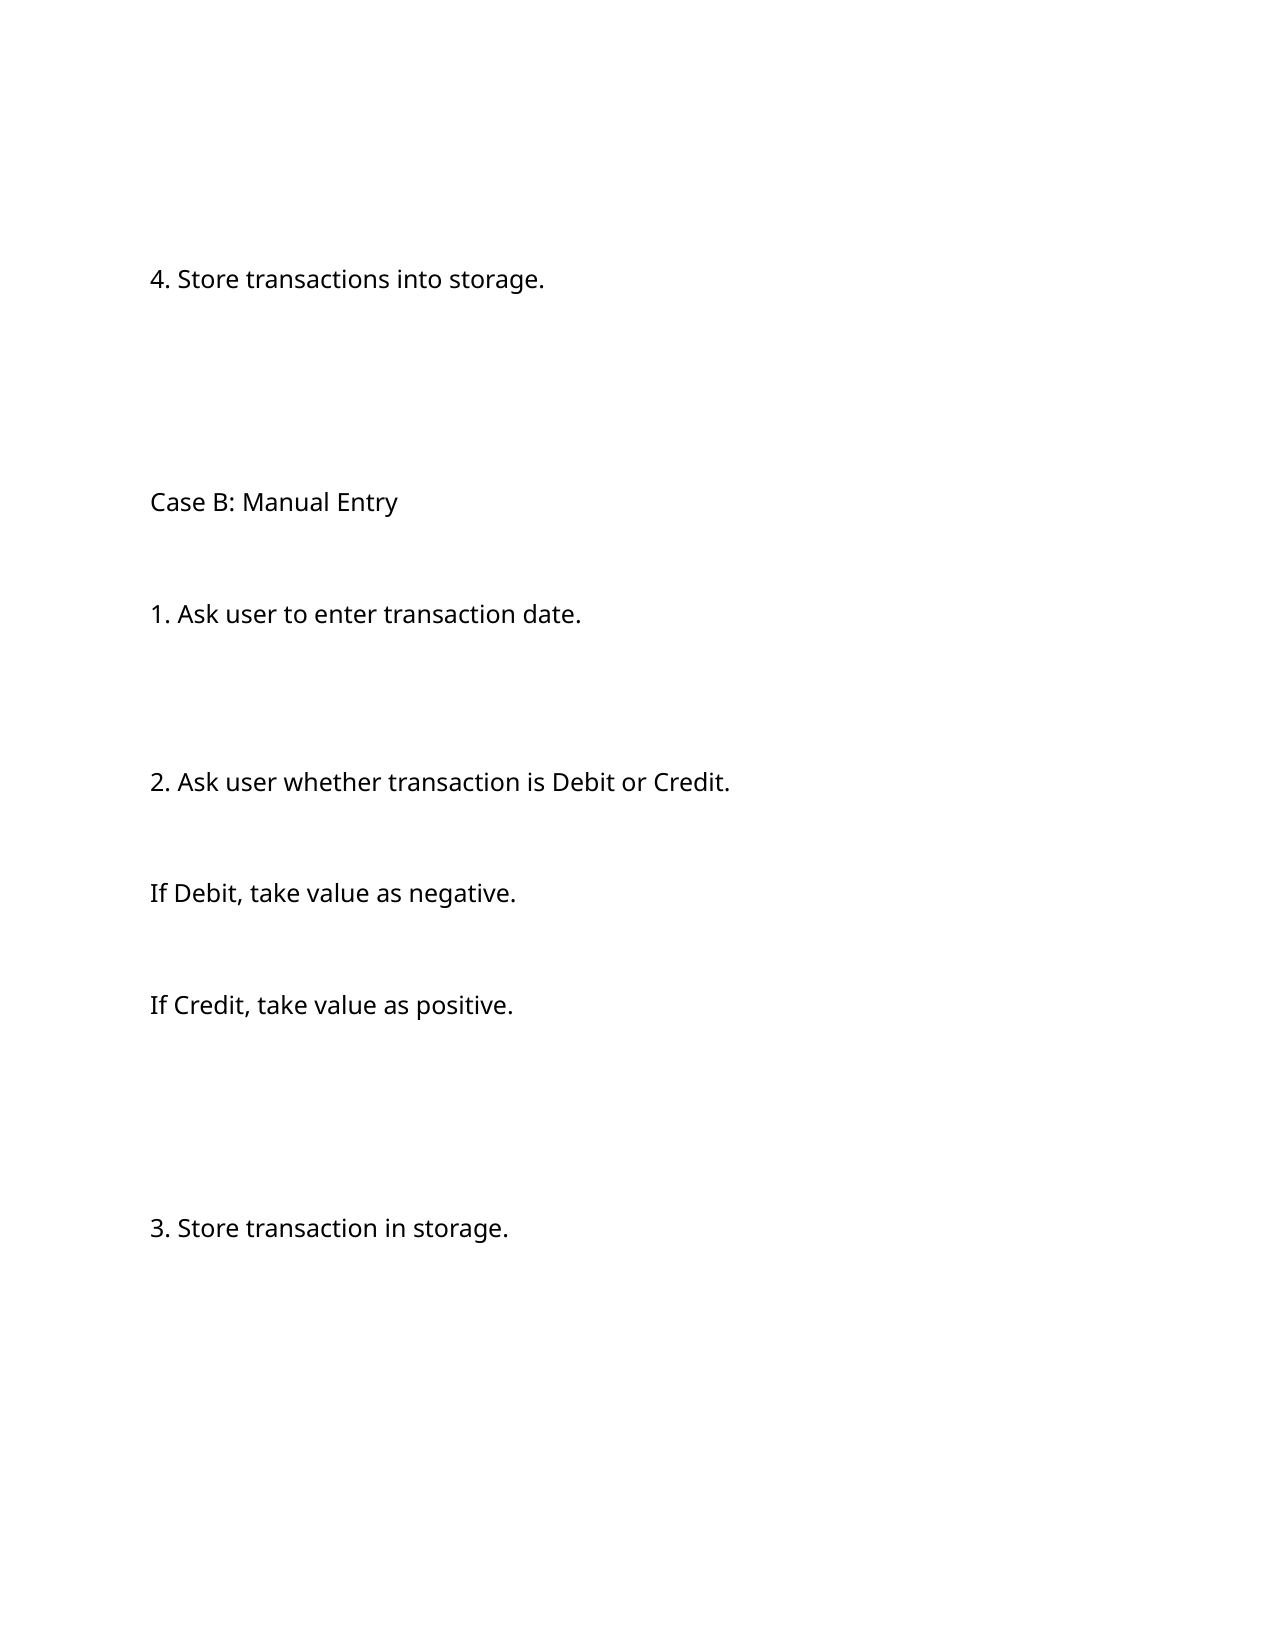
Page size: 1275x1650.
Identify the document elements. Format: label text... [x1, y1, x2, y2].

text If Debit, take value as negative. [150, 876, 1125, 910]
text 4. Store transactions into storage. [150, 262, 1125, 296]
text 1. Ask user to enter transaction date. [150, 597, 1125, 631]
text 3. Store transaction in storage. [150, 1211, 1125, 1245]
text 2. Ask user whether transaction is Debit or Credit. [150, 764, 1125, 798]
text Case B: Manual Entry [150, 485, 1125, 519]
text If Credit, take value as positive. [150, 987, 1125, 1022]
